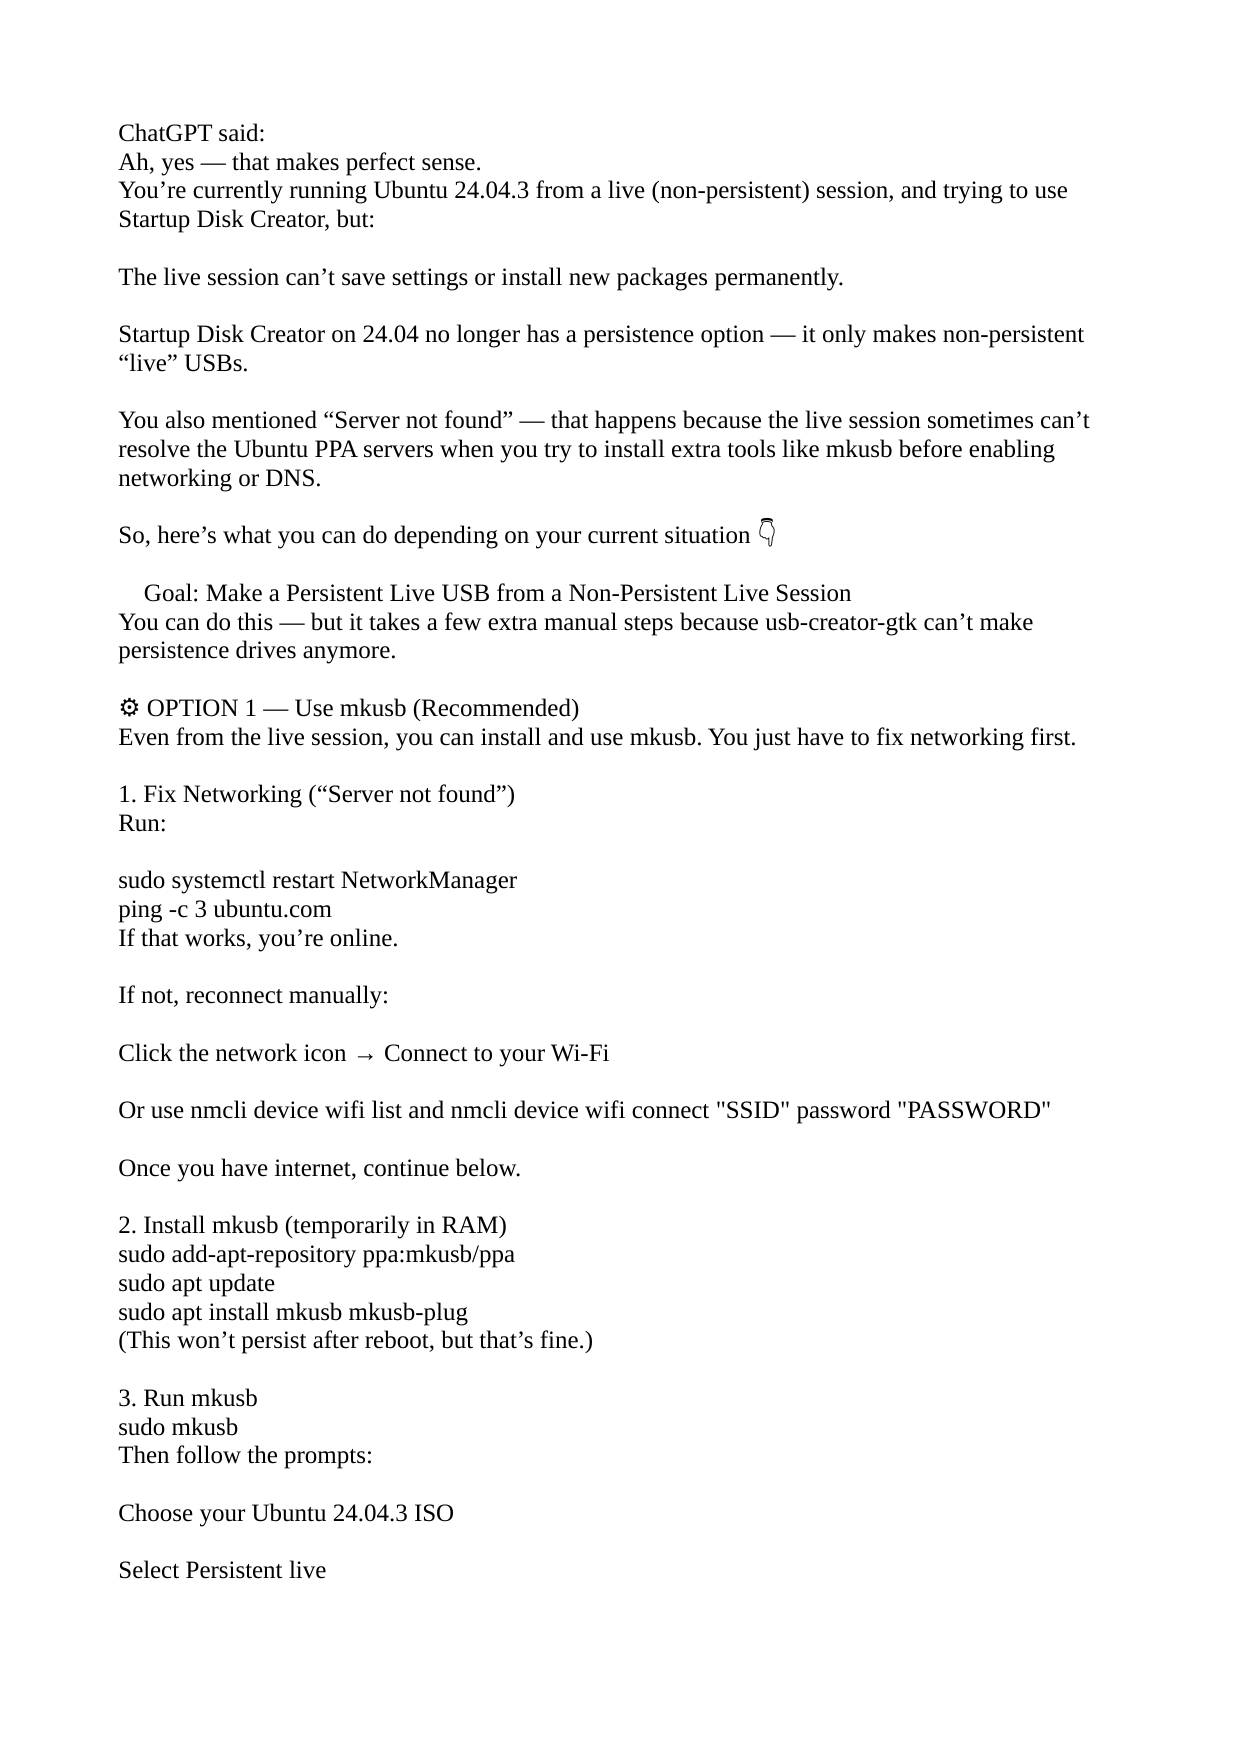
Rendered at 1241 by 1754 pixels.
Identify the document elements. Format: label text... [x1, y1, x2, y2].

text Click the network icon → Connect to your Wi-Fi [118, 1038, 1122, 1067]
text ping -c 3 ubuntu.com [118, 894, 1122, 923]
text Startup Disk Creator on 24.04 no longer has a persistence option — it only makes non-persistent “live” USBs. [118, 319, 1122, 377]
text If not, reconnect manually: [118, 981, 1122, 1009]
text (This won’t persist after reboot, but that’s fine.) [118, 1326, 1122, 1354]
text Then follow the prompts: [118, 1441, 1122, 1469]
text Ah, yes — that makes perfect sense. [118, 147, 1122, 176]
text ⚙️ OPTION 1 — Use mkusb (Recommended) [118, 693, 1122, 722]
text So, here’s what you can do depending on your current situation 👇 [118, 521, 1122, 549]
text Run: [118, 808, 1122, 837]
text sudo add-apt-repository ppa:mkusb/ppa [118, 1239, 1122, 1268]
text sudo apt install mkusb mkusb-plug [118, 1297, 1122, 1326]
text sudo mkusb [118, 1412, 1122, 1441]
text Once you have internet, continue below. [118, 1153, 1122, 1182]
text sudo apt update [118, 1268, 1122, 1297]
text The live session can’t save settings or install new packages permanently. [118, 262, 1122, 291]
text You’re currently running Ubuntu 24.04.3 from a live (non-persistent) session, and trying to use Startup Disk Creator, but: [118, 176, 1122, 233]
text 3. Run mkusb [118, 1383, 1122, 1412]
text 2. Install mkusb (temporarily in RAM) [118, 1211, 1122, 1239]
text Choose your Ubuntu 24.04.3 ISO [118, 1498, 1122, 1527]
text sudo systemctl restart NetworkManager [118, 866, 1122, 894]
text If that works, you’re online. [118, 923, 1122, 952]
text Even from the live session, you can install and use mkusb. You just have to fix networking first. [118, 722, 1122, 751]
text 1. Fix Networking (“Server not found”) [118, 779, 1122, 808]
text You also mentioned “Server not found” — that happens because the live session sometimes can’t resolve the Ubuntu PPA servers when you try to install extra tools like mkusb before enabling networking or DNS. [118, 406, 1122, 492]
text Select Persistent live [118, 1556, 1122, 1584]
text You can do this — but it takes a few extra manual steps because usb-creator-gtk can’t make persistence drives anymore. [118, 607, 1122, 664]
text 🧭 Goal: Make a Persistent Live USB from a Non-Persistent Live Session [118, 578, 1122, 607]
text ChatGPT said: [118, 118, 1122, 147]
text Or use nmcli device wifi list and nmcli device wifi connect "SSID" password "PASSWORD" [118, 1096, 1122, 1124]
